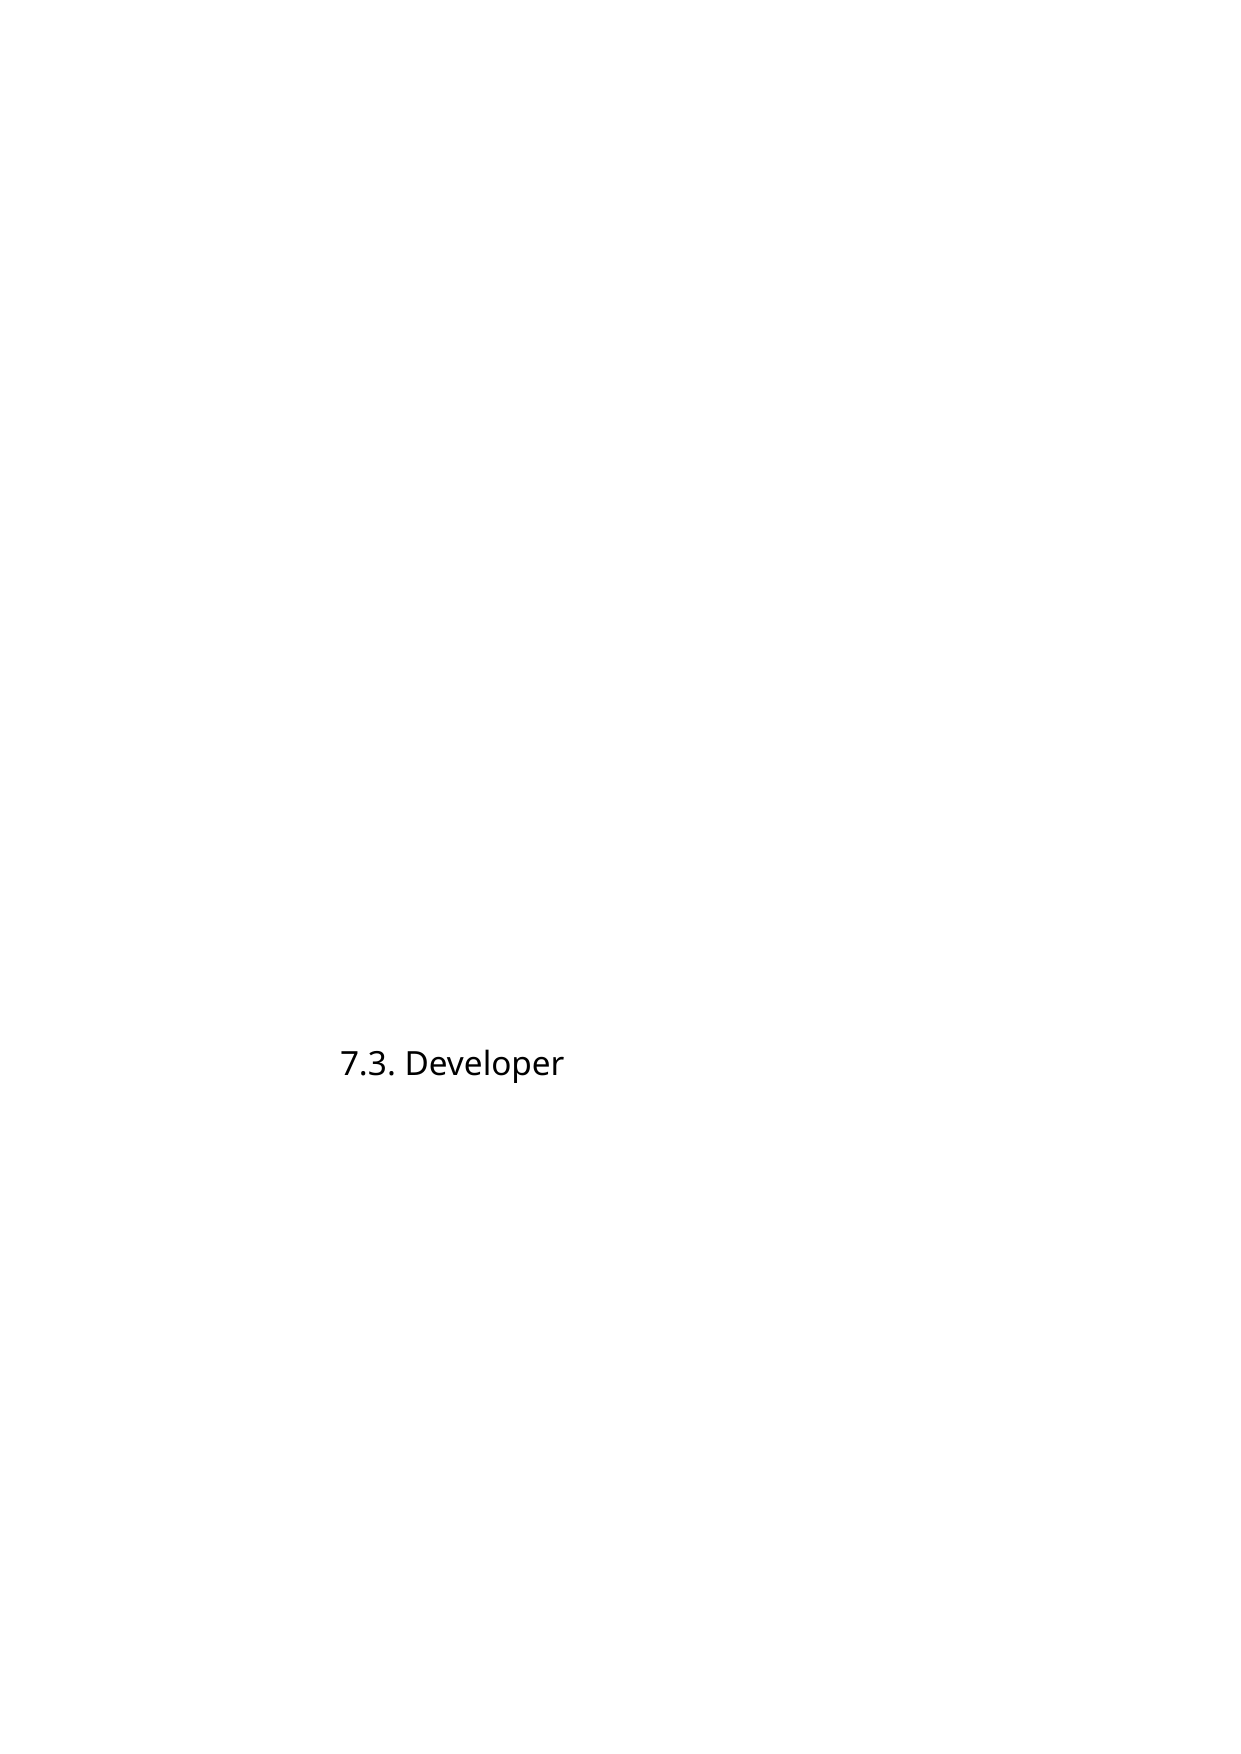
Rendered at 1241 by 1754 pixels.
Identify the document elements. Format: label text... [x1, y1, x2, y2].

text 7.3. Developer [340, 1039, 1122, 1085]
